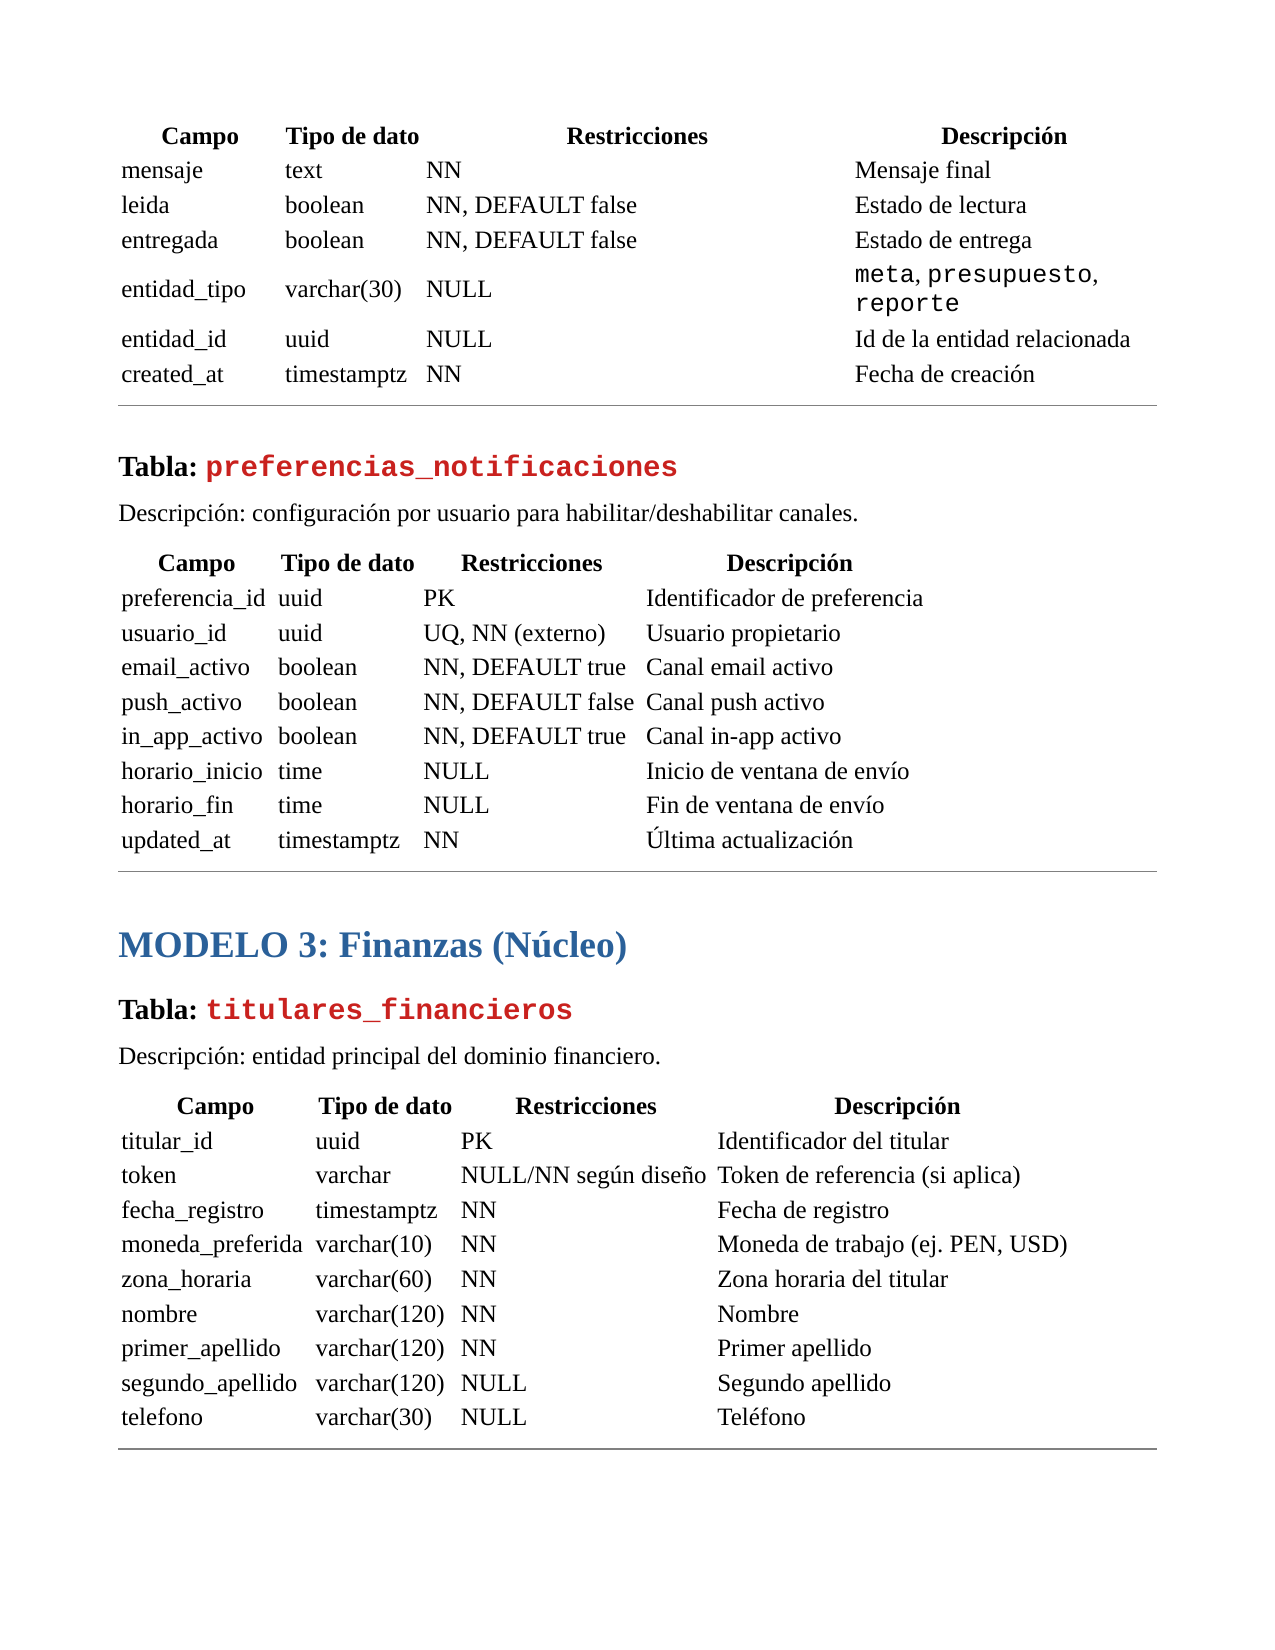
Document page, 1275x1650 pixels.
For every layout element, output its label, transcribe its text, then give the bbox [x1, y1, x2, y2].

table_cell Estado de lectura [852, 187, 1157, 222]
table_cell Moneda de trabajo (ej. PEN, USD) [714, 1227, 1080, 1261]
table_cell Usuario propietario [643, 615, 936, 649]
table_cell Identificador del titular [714, 1123, 1080, 1157]
table_cell Última actualización [643, 822, 936, 857]
table_cell Fin de ventana de envío [643, 788, 936, 822]
table_header Tipo de dato [282, 118, 423, 153]
table_header Campo [118, 118, 282, 153]
table_cell NULL [458, 1365, 714, 1399]
table_cell boolean [275, 719, 420, 753]
table_cell boolean [275, 649, 420, 684]
table_cell NN, DEFAULT true [420, 719, 643, 753]
table_cell moneda_preferida [118, 1227, 312, 1261]
table_cell UQ, NN (externo) [420, 615, 643, 649]
table_cell Id de la entidad relacionada [852, 321, 1157, 356]
table_cell boolean [275, 684, 420, 718]
table_cell varchar(30) [313, 1400, 458, 1434]
table_cell preferencia_id [118, 580, 275, 615]
table_cell mensaje [118, 153, 282, 187]
table_cell uuid [313, 1123, 458, 1157]
text Descripción: configuración por usuario para habilitar/deshabilitar canales. [118, 498, 1157, 527]
table_cell entregada [118, 222, 282, 256]
subtitle Tabla: titulares_financieros [118, 992, 1157, 1028]
table_cell primer_apellido [118, 1330, 312, 1365]
text Descripción: entidad principal del dominio financiero. [118, 1041, 1157, 1069]
table_cell time [275, 788, 420, 822]
table_cell NULL [420, 753, 643, 788]
table_cell usuario_id [118, 615, 275, 649]
table_cell NN [458, 1261, 714, 1296]
subtitle MODELO 3: Finanzas (Núcleo) [118, 922, 1157, 965]
table_cell NN, DEFAULT false [423, 187, 852, 222]
table_cell time [275, 753, 420, 788]
table_cell NULL [423, 256, 852, 321]
table_cell leida [118, 187, 282, 222]
table_cell uuid [282, 321, 423, 356]
table_cell titular_id [118, 1123, 312, 1157]
table_cell NN [458, 1192, 714, 1227]
table_cell Nombre [714, 1296, 1080, 1330]
table_cell NN [423, 356, 852, 391]
table_cell Canal email activo [643, 649, 936, 684]
table_cell varchar(120) [313, 1330, 458, 1365]
table_cell Canal push activo [643, 684, 936, 718]
table_cell varchar(30) [282, 256, 423, 321]
table_cell NULL [458, 1400, 714, 1434]
table_cell entidad_tipo [118, 256, 282, 321]
table_cell NN [423, 153, 852, 187]
table_cell Zona horaria del titular [714, 1261, 1080, 1296]
subtitle Tabla: preferencias_notificaciones [118, 449, 1157, 486]
table_cell text [282, 153, 423, 187]
table_cell updated_at [118, 822, 275, 857]
table_cell NN, DEFAULT false [420, 684, 643, 718]
table_cell Fecha de registro [714, 1192, 1080, 1227]
table_cell NULL/NN según diseño [458, 1158, 714, 1192]
table_cell nombre [118, 1296, 312, 1330]
table_cell varchar(10) [313, 1227, 458, 1261]
table_cell created_at [118, 356, 282, 391]
table_cell Segundo apellido [714, 1365, 1080, 1399]
table_cell boolean [282, 187, 423, 222]
table_cell NN [458, 1296, 714, 1330]
table_header Campo [118, 1088, 312, 1123]
table_cell segundo_apellido [118, 1365, 312, 1399]
table_cell fecha_registro [118, 1192, 312, 1227]
table_cell push_activo [118, 684, 275, 718]
table_header Tipo de dato [275, 546, 420, 580]
table_cell entidad_id [118, 321, 282, 356]
table_cell horario_inicio [118, 753, 275, 788]
table_cell Inicio de ventana de envío [643, 753, 936, 788]
table_cell Primer apellido [714, 1330, 1080, 1365]
table_header Restricciones [458, 1088, 714, 1123]
table_cell Estado de entrega [852, 222, 1157, 256]
table_cell timestamptz [313, 1192, 458, 1227]
table_cell varchar [313, 1158, 458, 1192]
table_header Descripción [714, 1088, 1080, 1123]
table_cell timestamptz [282, 356, 423, 391]
table_cell token [118, 1158, 312, 1192]
table_cell email_activo [118, 649, 275, 684]
table_cell NN [420, 822, 643, 857]
table_cell NULL [420, 788, 643, 822]
table_cell uuid [275, 580, 420, 615]
table_header Descripción [852, 118, 1157, 153]
table_cell Token de referencia (si aplica) [714, 1158, 1080, 1192]
table_cell NN [458, 1227, 714, 1261]
table_cell in_app_activo [118, 719, 275, 753]
table_cell PK [458, 1123, 714, 1157]
table_cell NULL [423, 321, 852, 356]
table_cell NN, DEFAULT false [423, 222, 852, 256]
table_cell PK [420, 580, 643, 615]
table_cell boolean [282, 222, 423, 256]
table_cell NN, DEFAULT true [420, 649, 643, 684]
table_cell NN [458, 1330, 714, 1365]
table_cell timestamptz [275, 822, 420, 857]
table_header Campo [118, 546, 275, 580]
table_cell zona_horaria [118, 1261, 312, 1296]
table_header Tipo de dato [313, 1088, 458, 1123]
table_cell uuid [275, 615, 420, 649]
table_header Descripción [643, 546, 936, 580]
table_header Restricciones [423, 118, 852, 153]
table_cell varchar(60) [313, 1261, 458, 1296]
table_cell Fecha de creación [852, 356, 1157, 391]
table_cell Teléfono [714, 1400, 1080, 1434]
table_cell telefono [118, 1400, 312, 1434]
table_header Restricciones [420, 546, 643, 580]
table_cell meta, presupuesto, reporte [852, 256, 1157, 321]
table_cell varchar(120) [313, 1365, 458, 1399]
table_cell horario_fin [118, 788, 275, 822]
table_cell Canal in-app activo [643, 719, 936, 753]
table_cell Identificador de preferencia [643, 580, 936, 615]
table_cell varchar(120) [313, 1296, 458, 1330]
table_cell Mensaje final [852, 153, 1157, 187]
